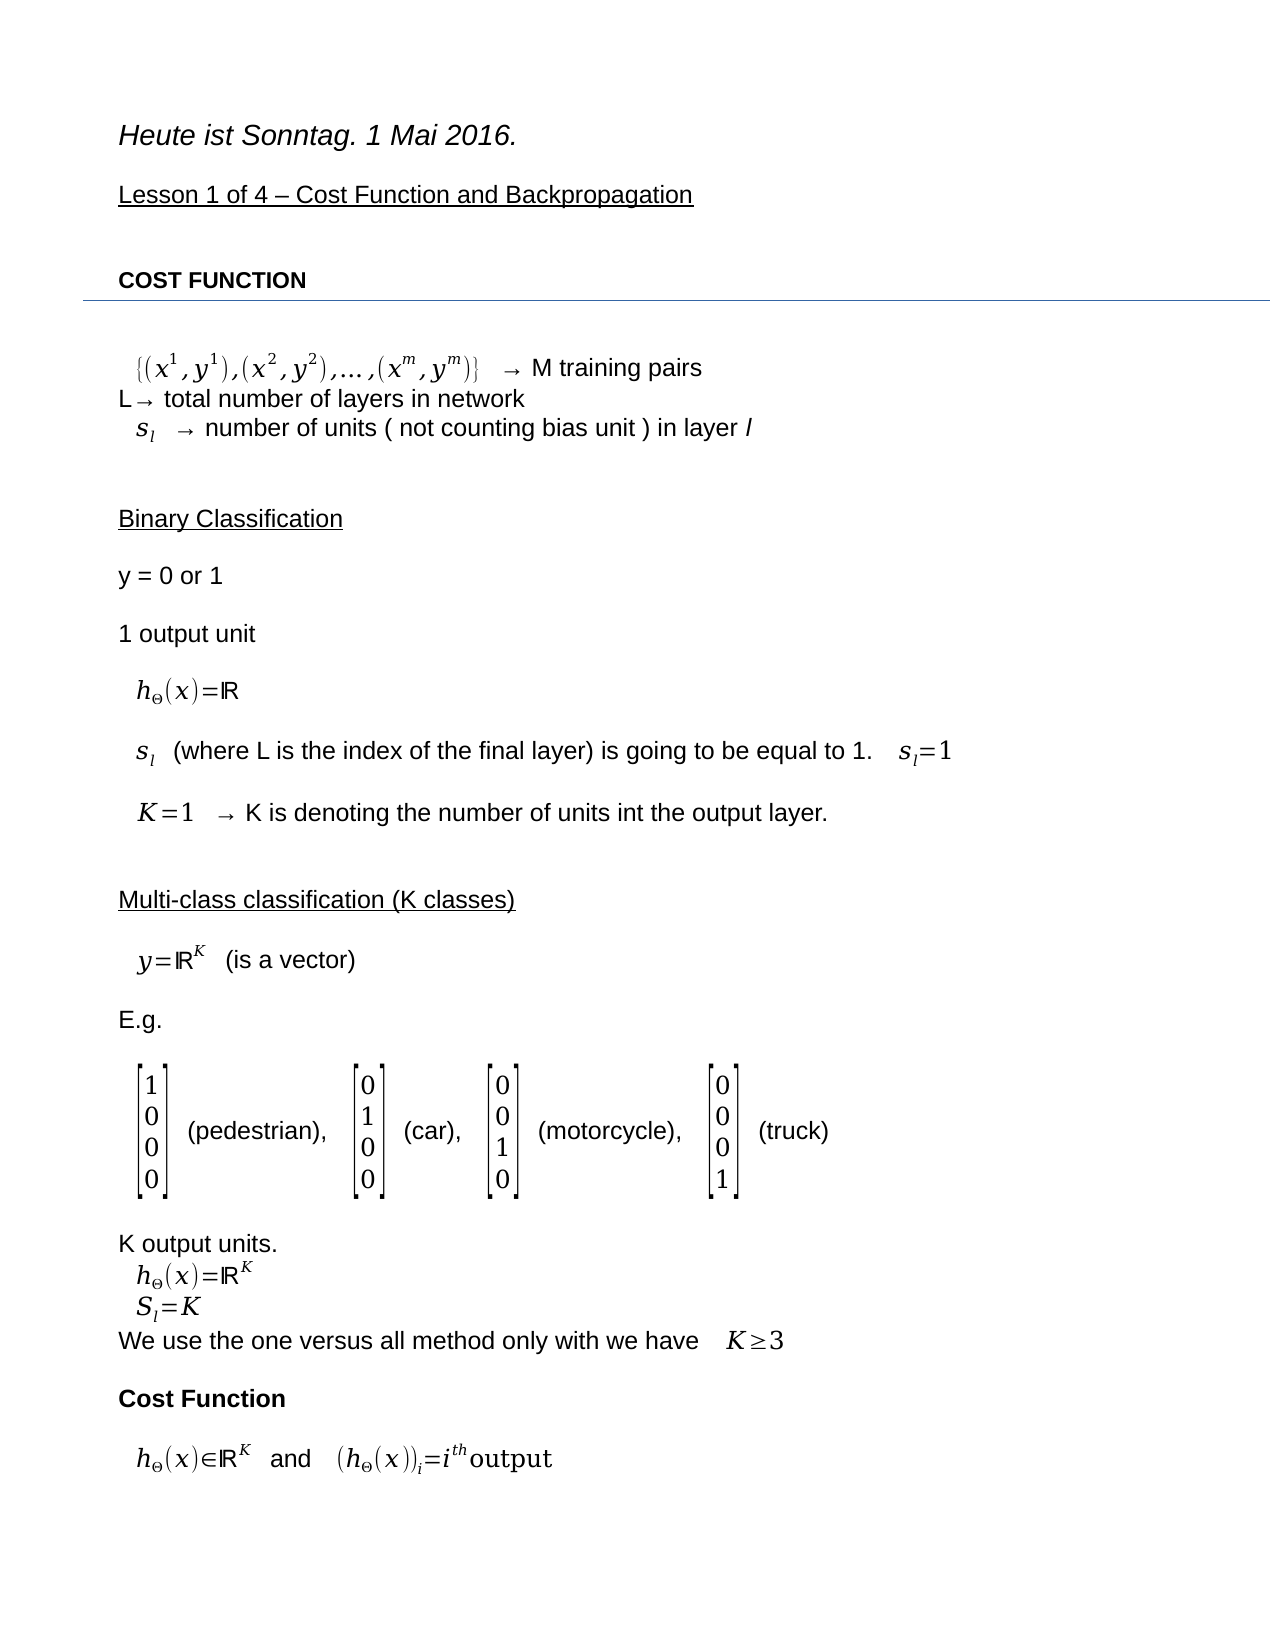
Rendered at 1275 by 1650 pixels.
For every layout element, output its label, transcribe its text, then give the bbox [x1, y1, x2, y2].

text Lesson 1 of 4 – Cost Function and Backpropagation [118, 180, 1157, 209]
text Multi-class classification (K classes) [118, 885, 1157, 914]
text (where L is the index of the final layer) is going to be equal to 1. [118, 736, 1157, 769]
text Heute ist Sonntag. 1 Mai 2016. [118, 118, 1157, 152]
text 1 output unit [118, 619, 1157, 647]
text Binary Classification [118, 504, 1157, 532]
text L→ total number of layers in network [118, 384, 1157, 413]
text COST FUNCTION [118, 267, 1157, 293]
text → M training pairs [118, 351, 1157, 384]
text and [118, 1441, 1157, 1478]
text (is a vector) [118, 942, 1157, 977]
text We use the one versus all method only with we have [118, 1326, 1157, 1355]
text → K is denoting the number of units int the output layer. [118, 798, 1157, 827]
text → number of units ( not counting bias unit ) in layer l [118, 413, 1157, 446]
text K output units. [118, 1229, 1157, 1258]
text y = 0 or 1 [118, 561, 1157, 590]
text Cost Function [118, 1384, 1157, 1412]
text E.g. [118, 1006, 1157, 1034]
text (pedestrian), (car), (motorcycle), (truck) [118, 1063, 1157, 1201]
